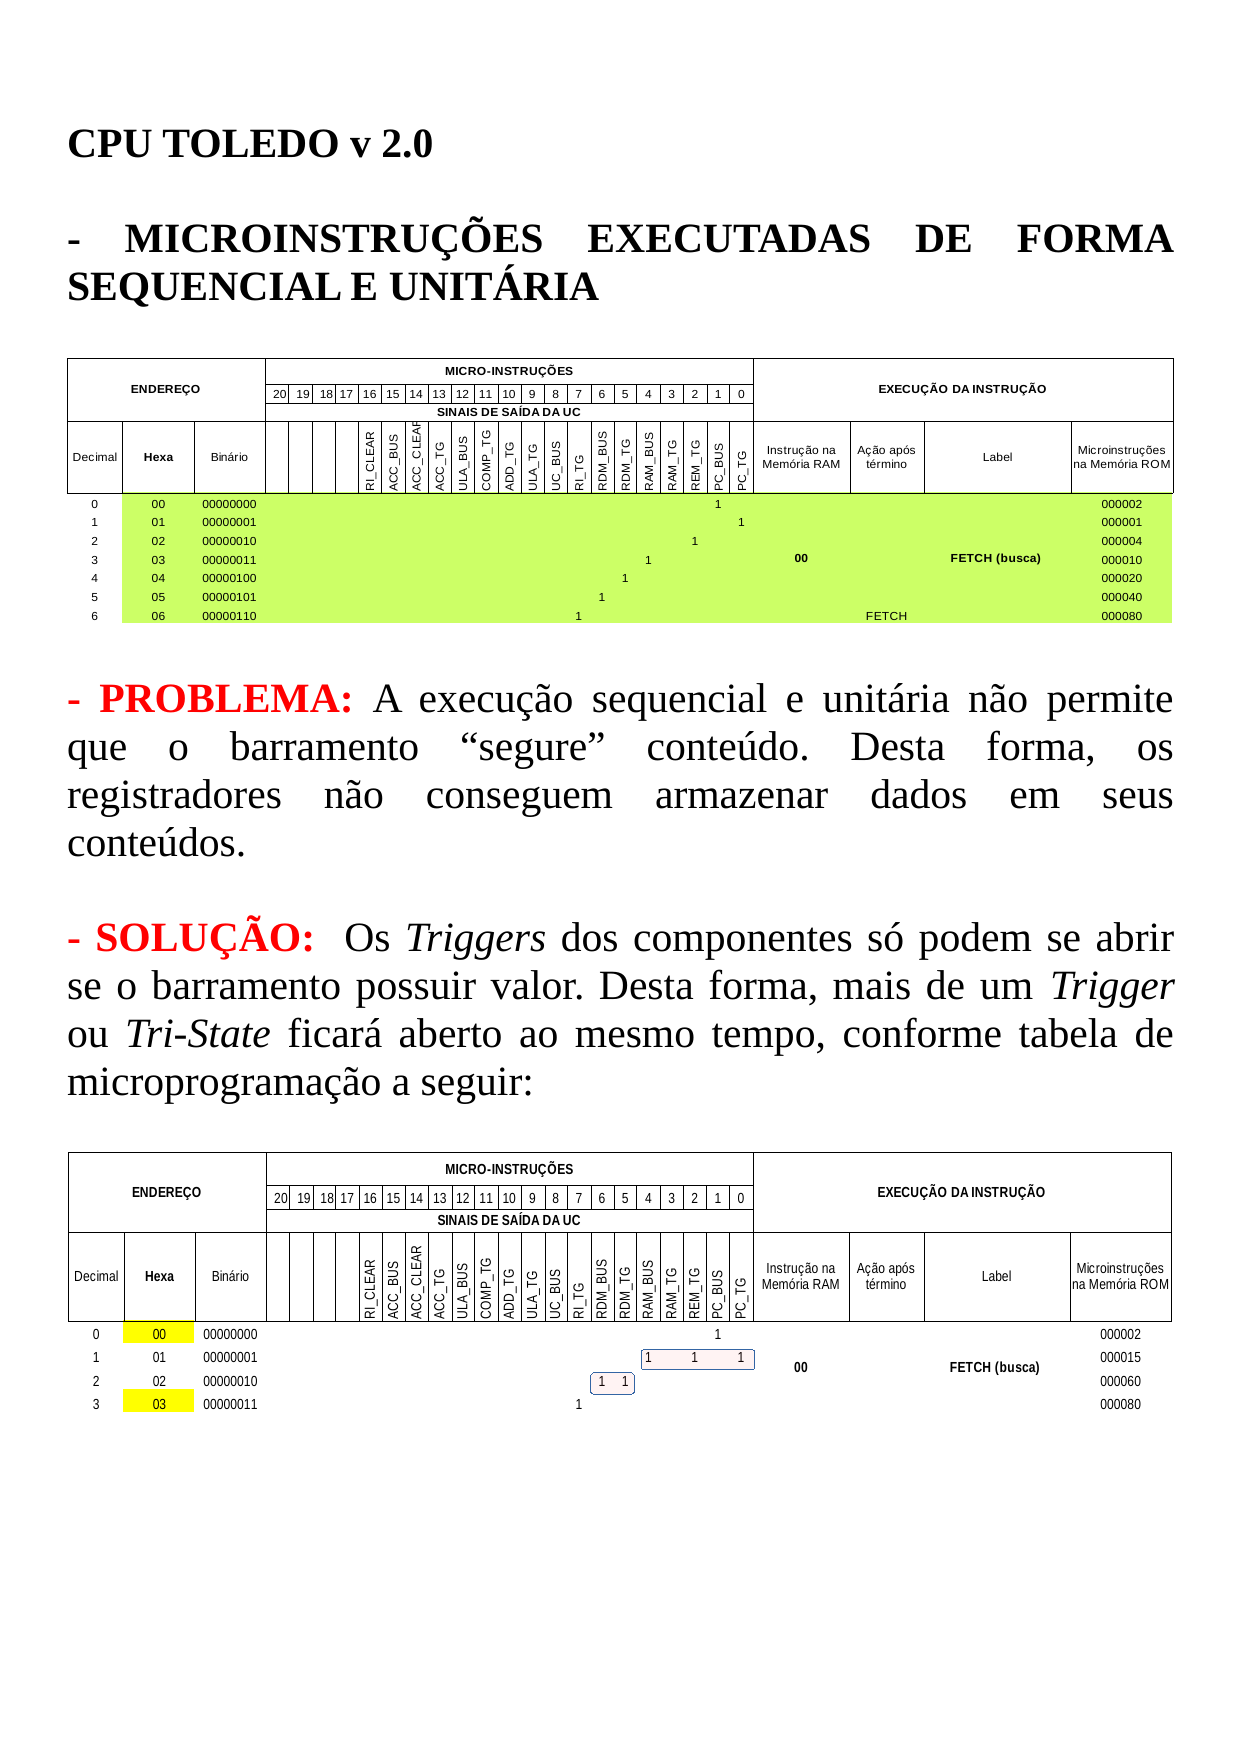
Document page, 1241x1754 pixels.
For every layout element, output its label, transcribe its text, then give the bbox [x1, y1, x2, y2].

text - SOLUÇÃO: Os Triggers dos componentes só podem se abrir se o barramento possuir valor. Desta forma, mais de um Trigger ou Tri-State ficará aberto ao mesmo tempo, conforme tabela de microprogramação a seguir: [67, 913, 1175, 1104]
text - MICROINSTRUÇÕES EXECUTADAS DE FORMA SEQUENCIAL E UNITÁRIA [67, 214, 1175, 310]
text CPU TOLEDO v 2.0 [67, 118, 1175, 166]
text - PROBLEMA: A execução sequencial e unitária não permite que o barramento “segure” conteúdo. Desta forma, os registradores não conseguem armazenar dados em seus conteúdos. [67, 673, 1175, 865]
